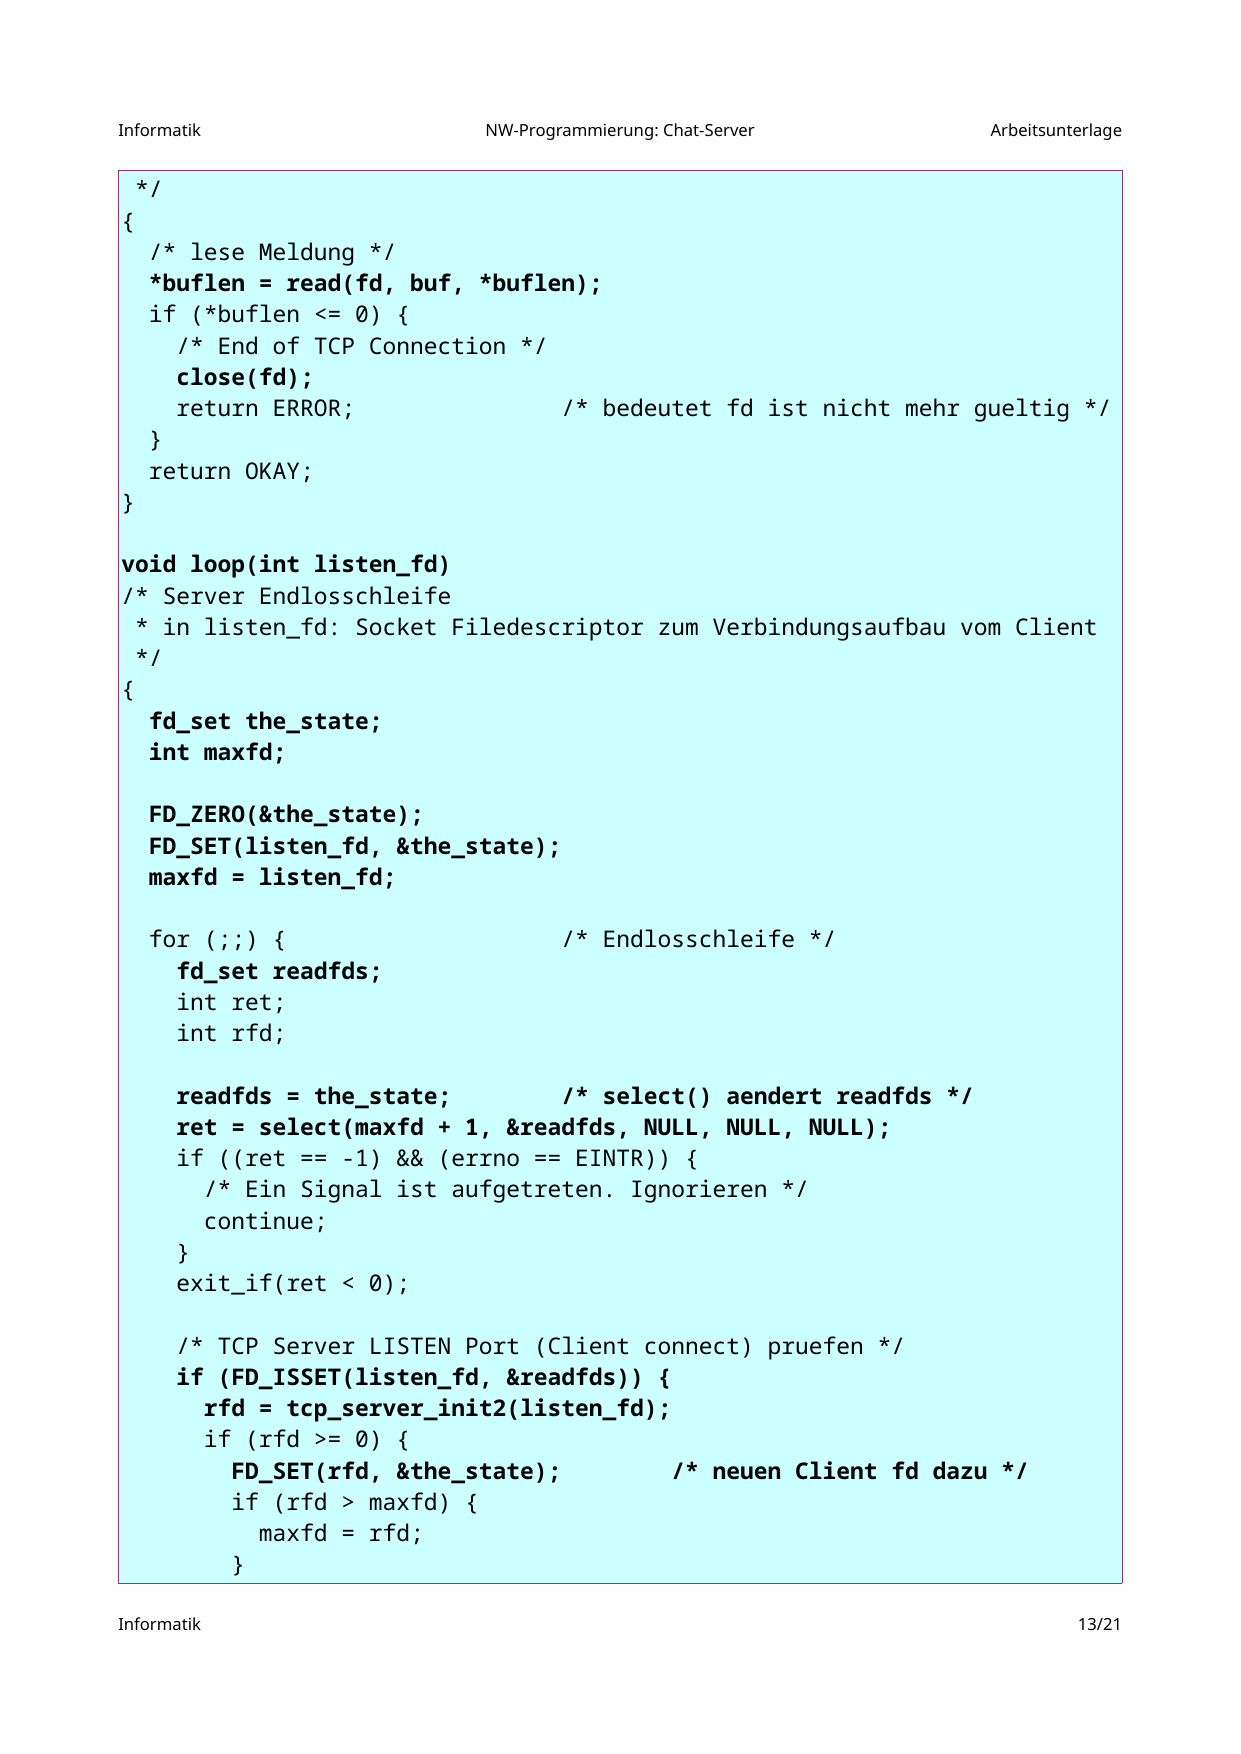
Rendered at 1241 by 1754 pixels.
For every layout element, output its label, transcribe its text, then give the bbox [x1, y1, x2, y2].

text */ { /* lese Meldung */ *buflen = read(fd, buf, *buflen); if (*buflen <= 0) { /* End of TCP Connection */ close(fd); return ERROR; /* bedeutet fd ist nicht mehr gueltig */ } return OKAY; } void loop(int listen_fd) /* Server Endlosschleife * in listen_fd: Socket Filedescriptor zum Verbindungsaufbau vom Client */ { fd_set the_state; int maxfd; FD_ZERO(&the_state); FD_SET(listen_fd, &the_state); maxfd = listen_fd; for (;;) { /* Endlosschleife */ fd_set readfds; int ret; int rfd; readfds = the_state; /* select() aendert readfds */ ret = select(maxfd + 1, &readfds, NULL, NULL, NULL); if ((ret == -1) && (errno == EINTR)) { /* Ein Signal ist aufgetreten. Ignorieren */ continue; } exit_if(ret < 0); /* TCP Server LISTEN Port (Client connect) pruefen */ if (FD_ISSET(listen_fd, &readfds)) { rfd = tcp_server_init2(listen_fd); if (rfd >= 0) { FD_SET(rfd, &the_state); /* neuen Client fd dazu */ if (rfd > maxfd) { maxfd = rfd; } [119, 171, 1122, 1583]
